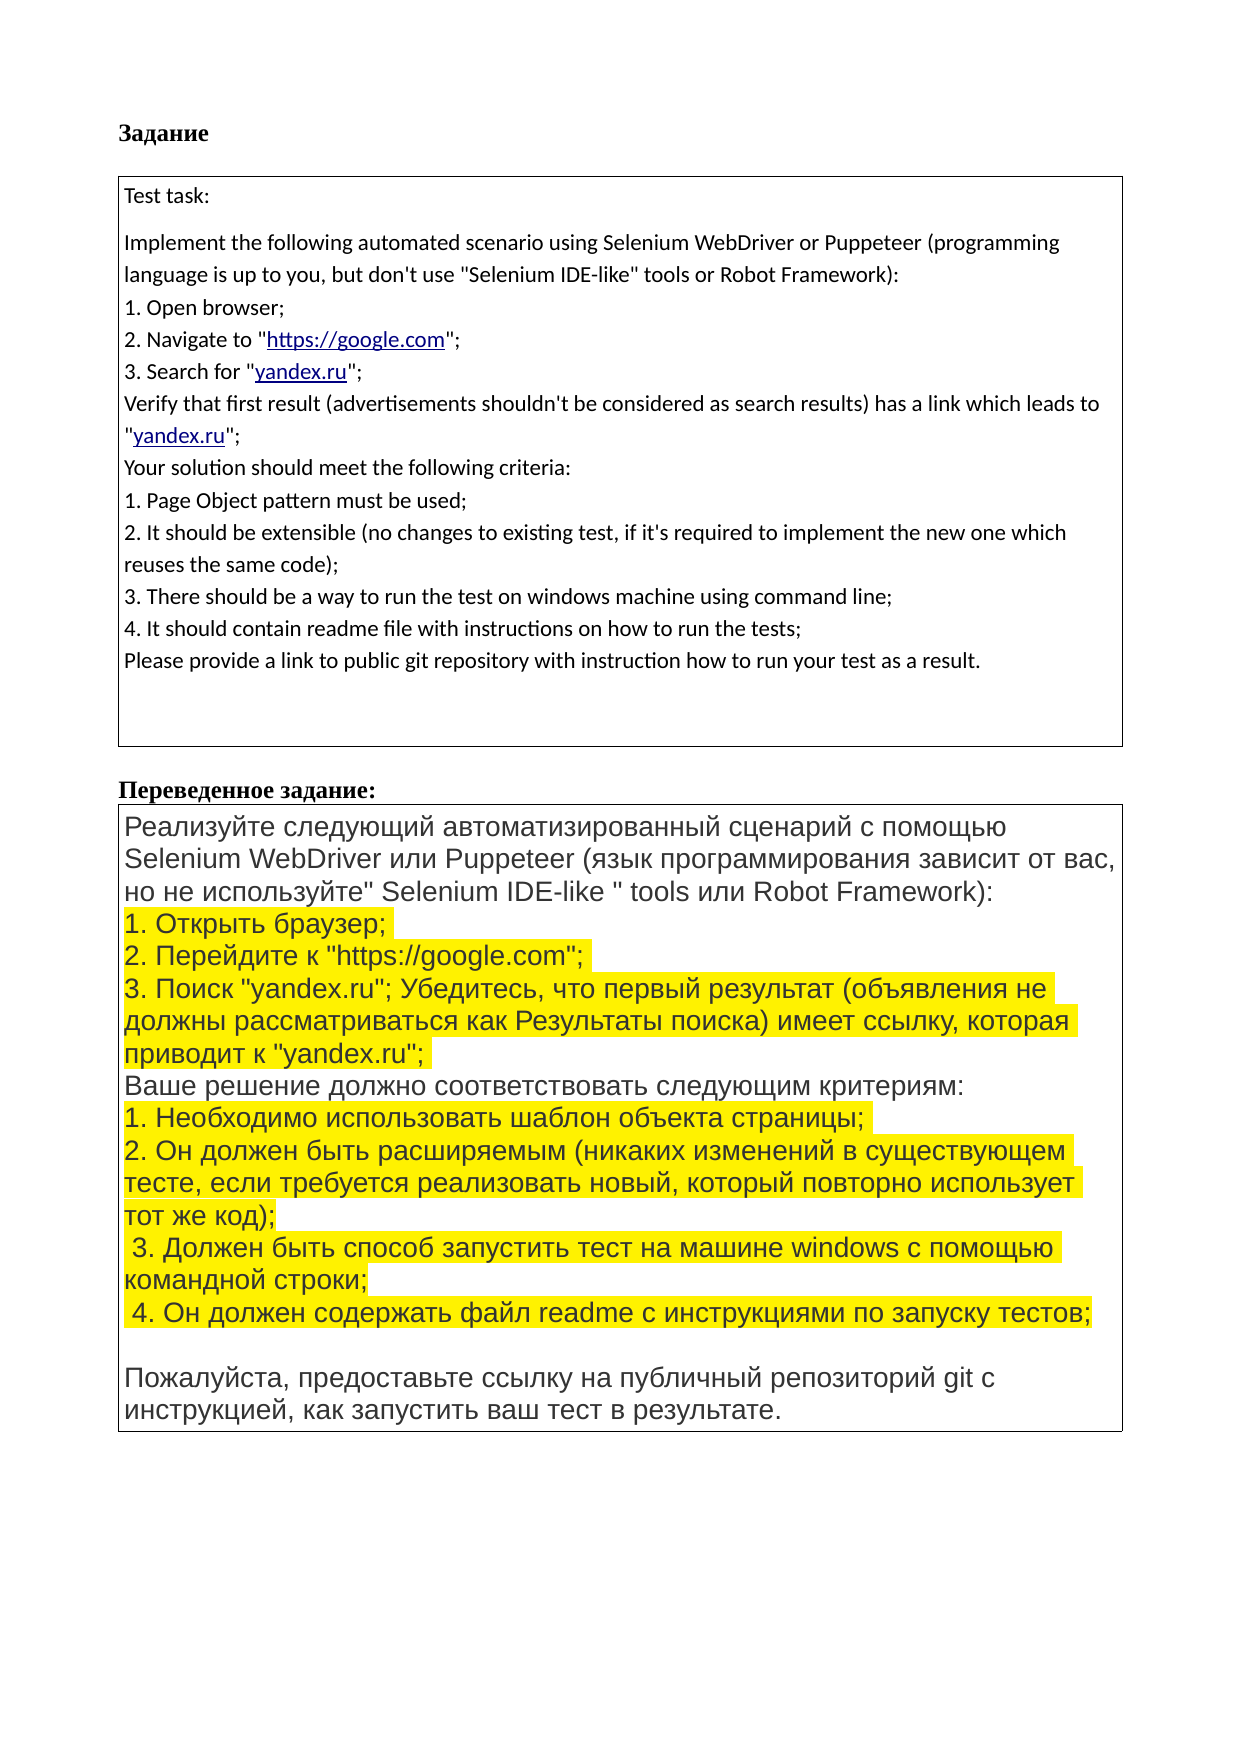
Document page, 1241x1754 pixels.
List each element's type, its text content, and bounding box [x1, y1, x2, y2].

table_header Test task: Implement the following automated scenario using Selenium WebDriver or Puppeteer (programming language is up to you, but don't use "Selenium IDE-like" tools or Robot Framework): 1. Open browser; 2. Navigate to "https://google.com"; 3. Search for "yandex.ru"; Verify that first result (advertisements shouldn't be considered as search results) has a link which leads to "yandex.ru"; Your solution should meet the following criteria: 1. Page Object pattern must be used; 2. It should be extensible (no changes to existing test, if it's required to implement the new one which reuses the same code); 3. There should be a way to run the test on windows machine using command line; 4. It should contain readme file with instructions on how to run the tests; Please provide a link to public git repository with instruction how to run your test as a result. [119, 177, 1122, 746]
text Задание [118, 118, 1122, 147]
text Переведенное задание: [118, 775, 1122, 804]
table_header Реализуйте следующий автоматизированный сценарий с помощью Selenium WebDriver или Puppeteer (язык программирования зависит от вас, но не используйте" Selenium IDE-like " tools или Robot Framework): 1. Открыть браузер; 2. Перейдите к "https://google.com"; 3. Поиск "yandex.ru"; Убедитесь, что первый результат (объявления не должны рассматриваться как Результаты поиска) имеет ссылку, которая приводит к "yandex.ru"; Ваше решение должно соответствовать следующим критериям: 1. Необходимо использовать шаблон объекта страницы; 2. Он должен быть расширяемым (никаких изменений в существующем тесте, если требуется реализовать новый, который повторно использует тот же код); 3. Должен быть способ запустить тест на машине windows с помощью командной строки; 4. Он должен содержать файл readme с инструкциями по запуску тестов; Пожалуйста, предоставьте ссылку на публичный репозиторий git с инструкцией, как запустить ваш тест в результате. [119, 805, 1122, 1431]
